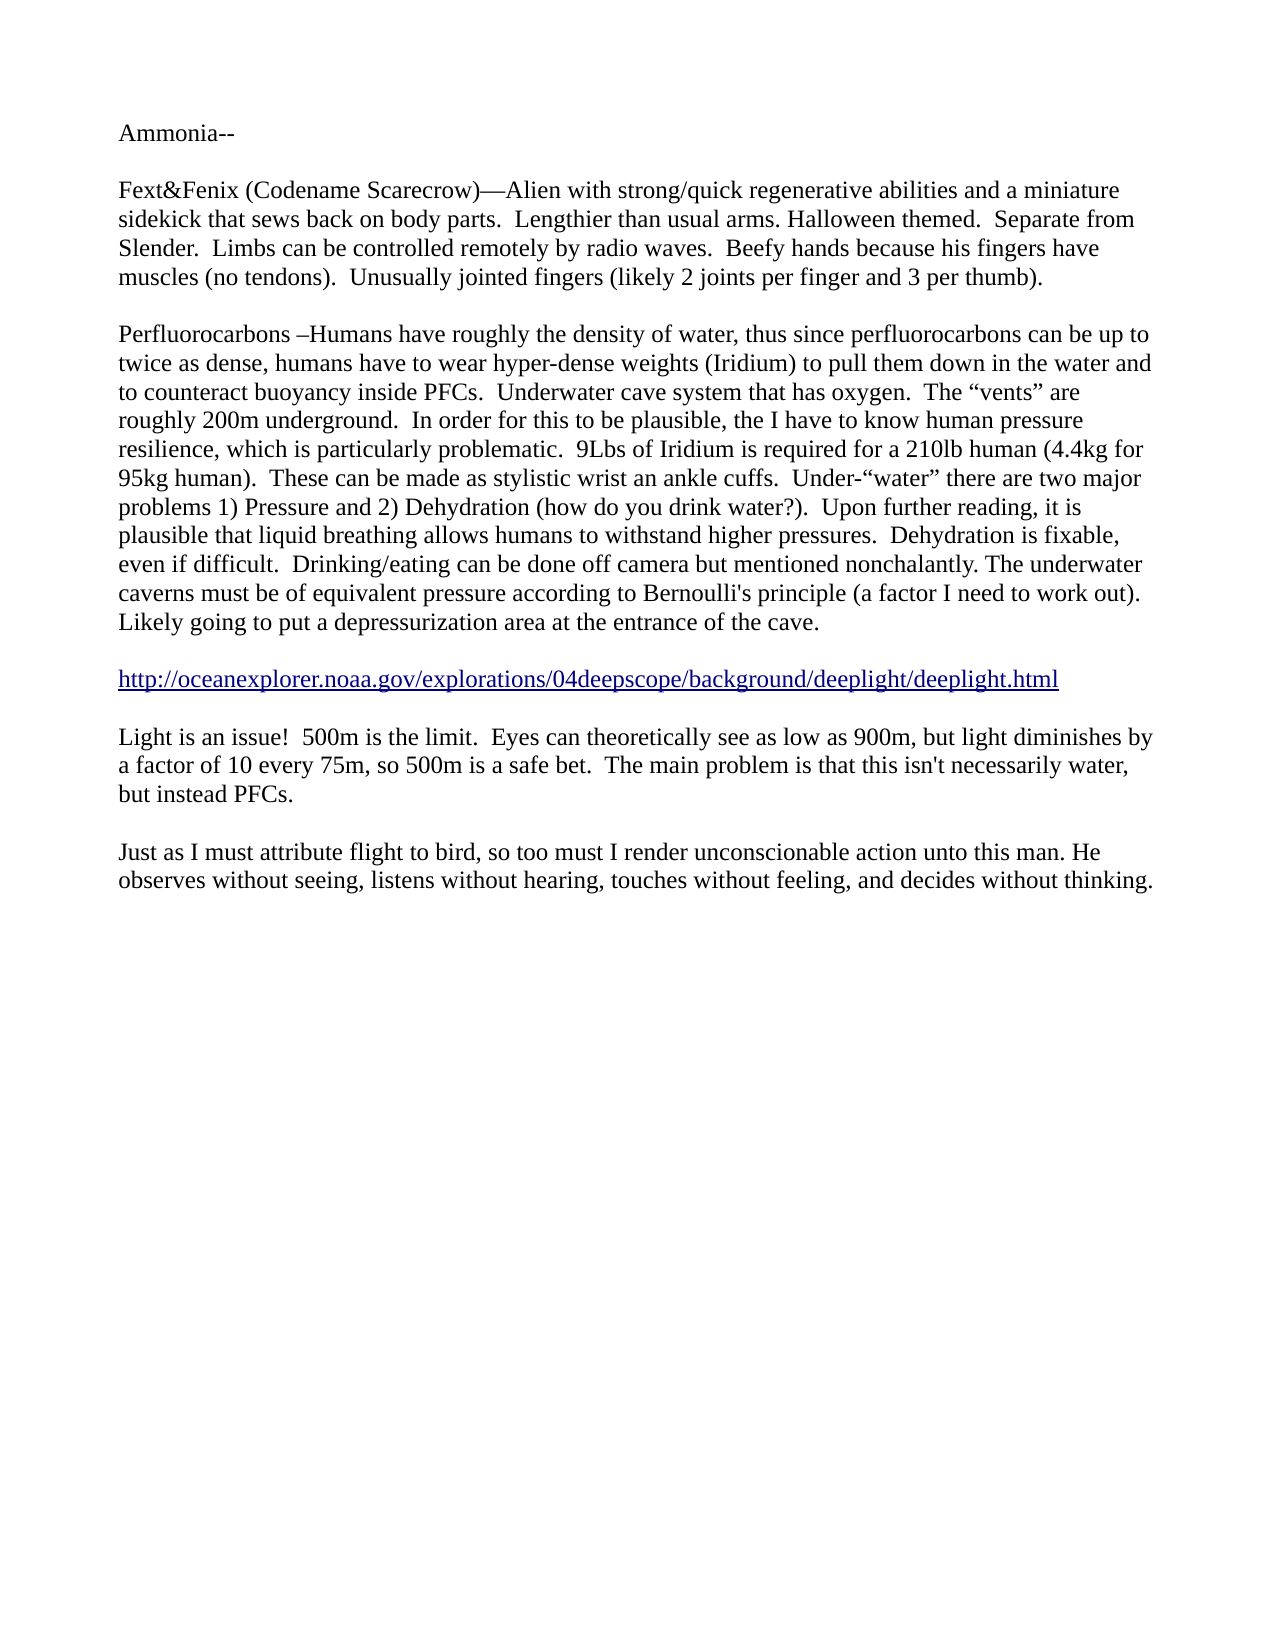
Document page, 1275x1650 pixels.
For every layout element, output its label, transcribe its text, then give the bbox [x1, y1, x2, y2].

text Just as I must attribute flight to bird, so too must I render unconscionable action unto this man. He observes without seeing, listens without hearing, touches without feeling, and decides without thinking. [118, 837, 1157, 894]
text Perfluorocarbons –Humans have roughly the density of water, thus since perfluorocarbons can be up to twice as dense, humans have to wear hyper-dense weights (Iridium) to pull them down in the water and to counteract buoyancy inside PFCs. Underwater cave system that has oxygen. The “vents” are roughly 200m underground. In order for this to be plausible, the I have to know human pressure resilience, which is particularly problematic. 9Lbs of Iridium is required for a 210lb human (4.4kg for 95kg human). These can be made as stylistic wrist an ankle cuffs. Under-“water” there are two major problems 1) Pressure and 2) Dehydration (how do you drink water?). Upon further reading, it is plausible that liquid breathing allows humans to withstand higher pressures. Dehydration is fixable, even if difficult. Drinking/eating can be done off camera but mentioned nonchalantly. The underwater caverns must be of equivalent pressure according to Bernoulli's principle (a factor I need to work out). Likely going to put a depressurization area at the entrance of the cave. [118, 319, 1157, 636]
text Fext&Fenix (Codename Scarecrow)—Alien with strong/quick regenerative abilities and a miniature sidekick that sews back on body parts. Lengthier than usual arms. Halloween themed. Separate from Slender. Limbs can be controlled remotely by radio waves. Beefy hands because his fingers have muscles (no tendons). Unusually jointed fingers (likely 2 joints per finger and 3 per thumb). [118, 176, 1157, 291]
text http://oceanexplorer.noaa.gov/explorations/04deepscope/background/deeplight/deeplight.html [118, 664, 1157, 693]
text Light is an issue! 500m is the limit. Eyes can theoretically see as low as 900m, but light diminishes by a factor of 10 every 75m, so 500m is a safe bet. The main problem is that this isn't necessarily water, but instead PFCs. [118, 722, 1157, 808]
text Ammonia-- [118, 118, 1157, 147]
